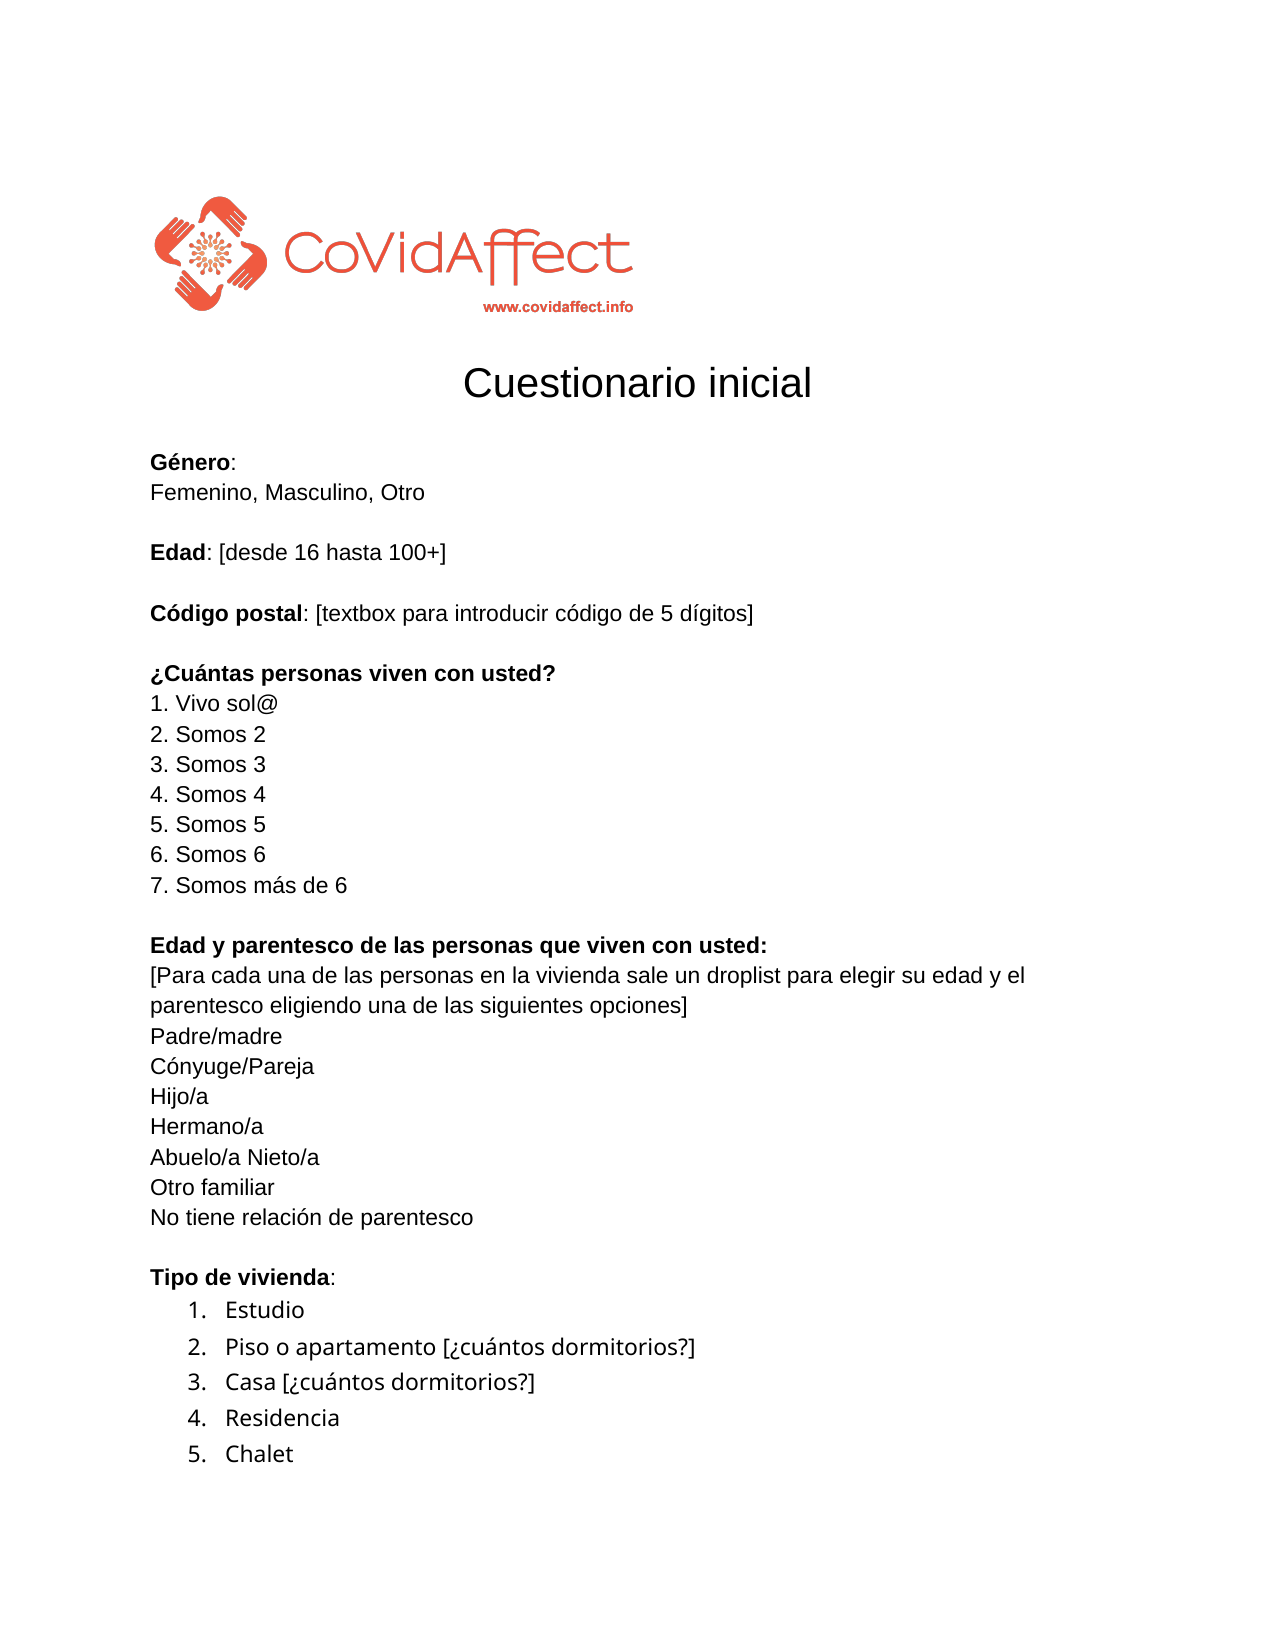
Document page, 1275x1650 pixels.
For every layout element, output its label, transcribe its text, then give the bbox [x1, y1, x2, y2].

text 3. Somos 3 [150, 751, 1125, 777]
text Cónyuge/Pareja [150, 1053, 1125, 1079]
list Residencia [187, 1402, 1125, 1433]
text No tiene relación de parentesco [150, 1204, 1125, 1230]
text Hermano/a [150, 1113, 1125, 1139]
list Casa [¿cuántos dormitorios?] [187, 1366, 1125, 1398]
text 7. Somos más de 6 [150, 872, 1125, 898]
text 5. Somos 5 [150, 811, 1125, 837]
text Femenino, Masculino, Otro [150, 479, 1125, 505]
text 4. Somos 4 [150, 781, 1125, 807]
subtitle Cuestionario inicial [150, 358, 1125, 406]
text Edad y parentesco de las personas que viven con usted: [150, 932, 1125, 958]
text 1. Vivo sol@ [150, 690, 1125, 717]
text Tipo de vivienda: [150, 1264, 1125, 1291]
text Otro familiar [150, 1174, 1125, 1200]
text 2. Somos 2 [150, 721, 1125, 747]
list Estudio [187, 1294, 1125, 1326]
text [Para cada una de las personas en la vivienda sale un droplist para elegir su edad y el parentesco eligiendo una de las siguientes opciones] [150, 962, 1125, 1019]
text Edad: [desde 16 hasta 100+] [150, 539, 1125, 566]
text ¿Cuántas personas viven con usted? [150, 660, 1125, 686]
text Hijo/a [150, 1083, 1125, 1109]
text Código postal: [textbox para introducir código de 5 dígitos] [150, 600, 1125, 626]
text Género: [150, 449, 1125, 475]
picture [150, 191, 645, 317]
list Piso o apartamento [¿cuántos dormitorios?] [187, 1330, 1125, 1362]
list Chalet [187, 1438, 1125, 1469]
text 6. Somos 6 [150, 841, 1125, 868]
text Padre/madre [150, 1023, 1125, 1049]
text Abuelo/a Nieto/a [150, 1143, 1125, 1170]
